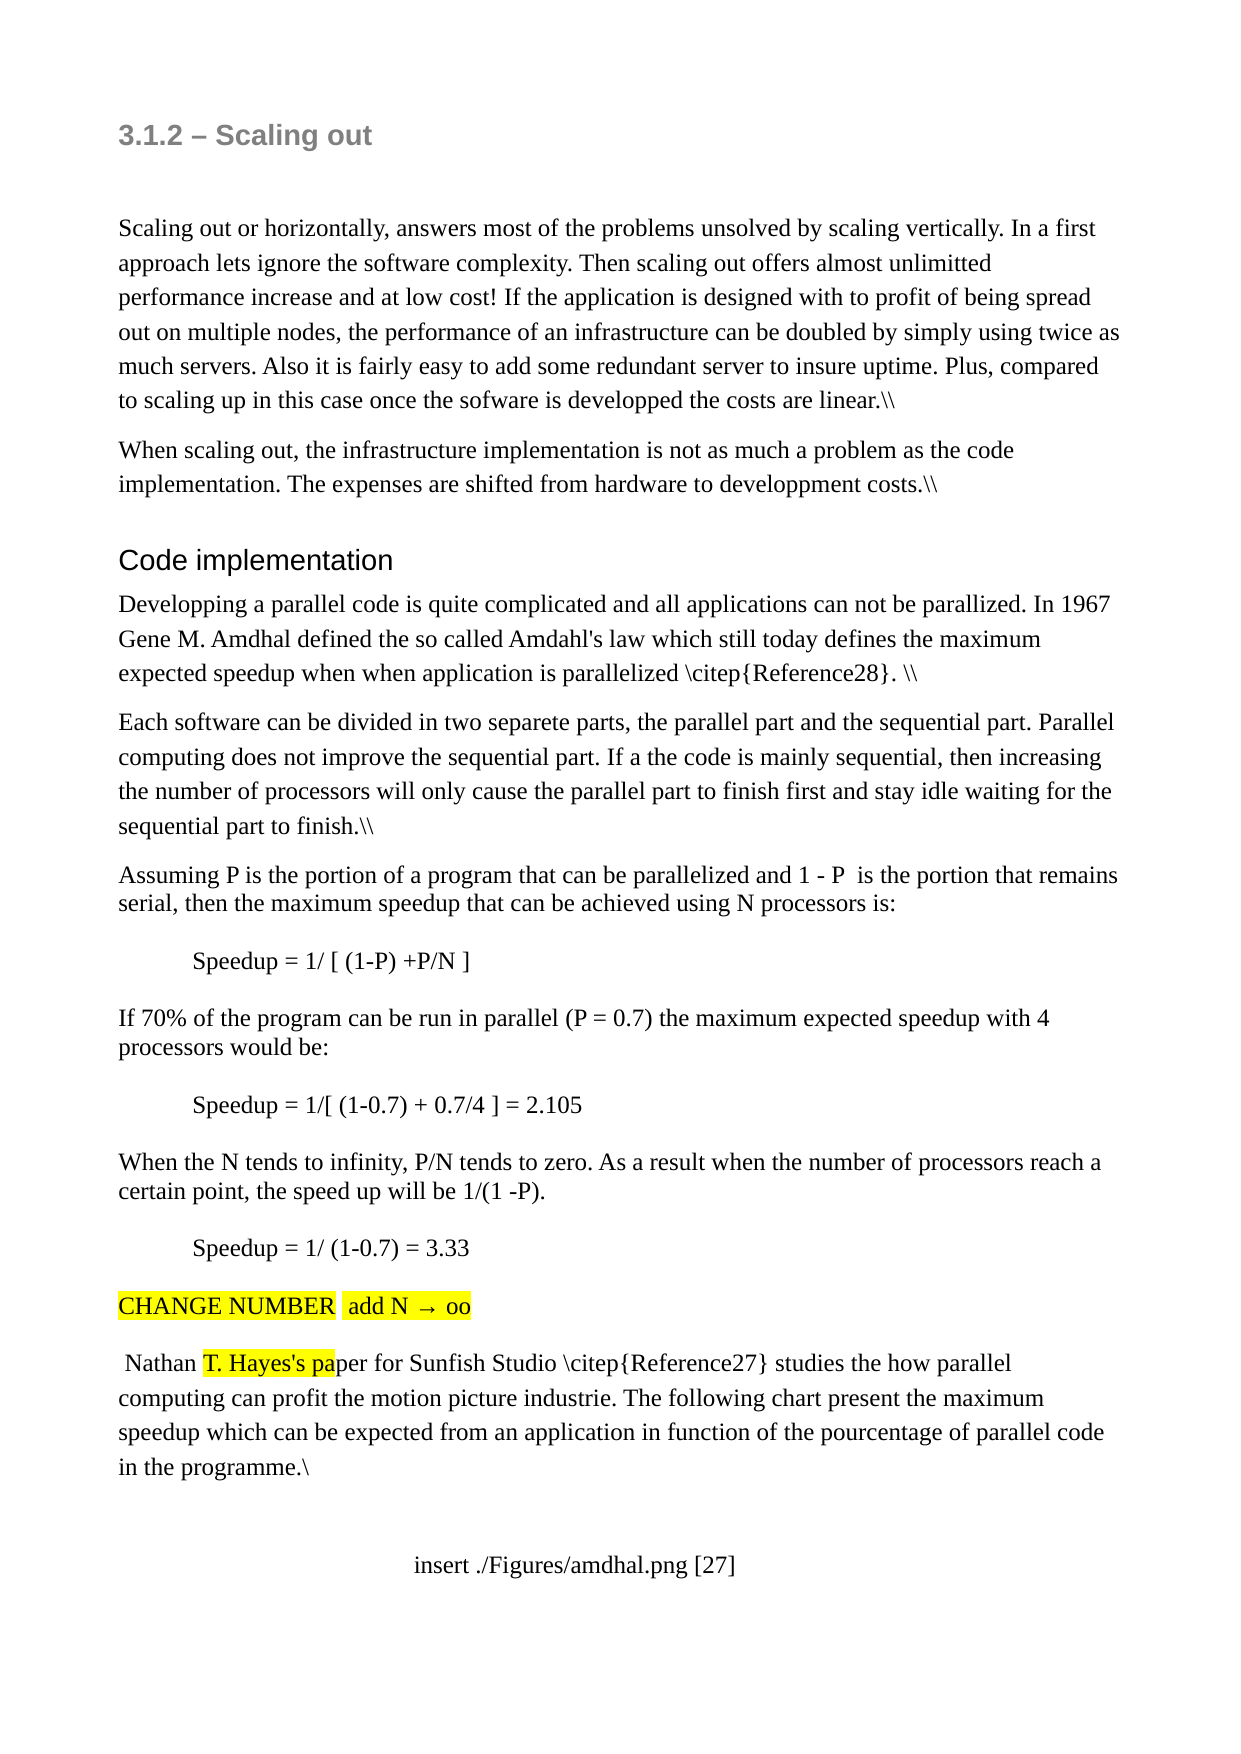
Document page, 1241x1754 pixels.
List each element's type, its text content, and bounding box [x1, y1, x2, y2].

text If 70% of the program can be run in parallel (P = 0.7) the maximum expected speedup with 4 processors would be: [118, 1003, 1122, 1061]
text CHANGE NUMBER add N → oo [118, 1291, 1122, 1320]
subtitle 3.1.2 – Scaling out [118, 118, 1122, 152]
text Assuming P is the portion of a program that can be parallelized and 1 - P is the portion that remains serial, then the maximum speedup that can be achieved using N processors is: [118, 860, 1122, 917]
text Scaling out or horizontally, answers most of the problems unsolved by scaling vertically. In a first approach lets ignore the software complexity. Then scaling out offers almost unlimitted performance increase and at low cost! If the application is designed with to profit of being spread out on multiple nodes, the performance of an infrastructure can be doubled by simply using twice as much servers. Also it is fairly easy to add some redundant server to insure uptime. Plus, compared to scaling up in this case once the sofware is developped the costs are linear.\\ [118, 213, 1122, 414]
text Nathan T. Hayes's paper for Sunfish Studio \citep{Reference27} studies the how parallel computing can profit the motion picture industrie. The following chart present the maximum speedup which can be expected from an application in function of the pourcentage of parallel code in the programme.\ [118, 1348, 1122, 1481]
text Each software can be divided in two separete parts, the parallel part and the sequential part. Parallel computing does not improve the sequential part. If a the code is mainly sequential, then increasing the number of processors will only cause the parallel part to finish first and stay idle waiting for the sequential part to finish.\\ [118, 707, 1122, 839]
text Speedup = 1/[ (1-0.7) + 0.7/4 ] = 2.105 [118, 1090, 1122, 1118]
text Speedup = 1/ [ (1-P) +P/N ] [118, 946, 1122, 975]
text Speedup = 1/ (1-0.7) = 3.33 [118, 1233, 1122, 1262]
text When scaling out, the infrastructure implementation is not as much a problem as the code implementation. The expenses are shifted from hardware to developpment costs.\\ [118, 435, 1122, 498]
text When the N tends to infinity, P/N tends to zero. As a result when the number of processors reach a certain point, the speed up will be 1/(1 -P). [118, 1147, 1122, 1205]
text Developping a parallel code is quite complicated and all applications can not be parallized. In 1967 Gene M. Amdhal defined the so called Amdahl's law which still today defines the maximum expected speedup when when application is parallelized \citep{Reference28}. \\ [118, 589, 1122, 687]
text insert ./Figures/amdhal.png [27] [118, 1550, 1122, 1579]
subtitle Code implementation [118, 543, 1122, 577]
